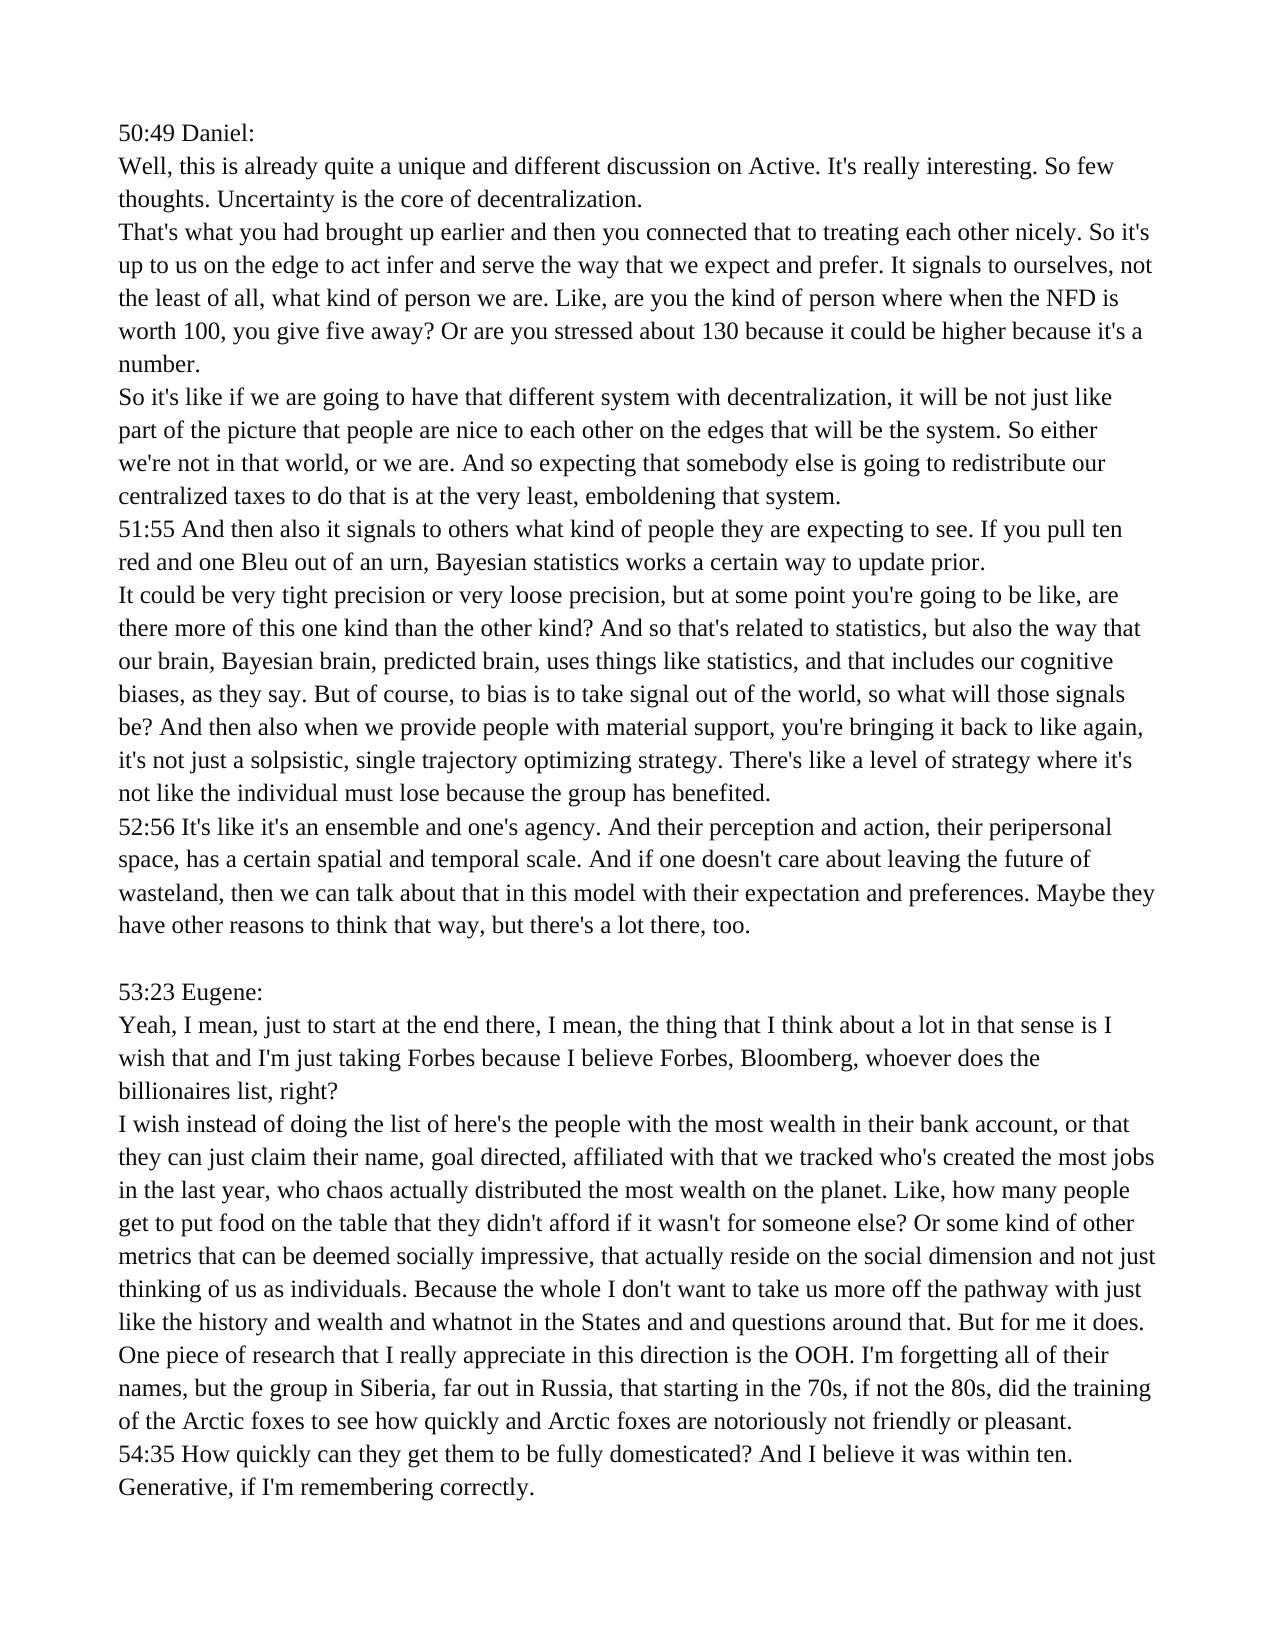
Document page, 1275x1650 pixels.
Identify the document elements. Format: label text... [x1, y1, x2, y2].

text 53:23 Eugene: [118, 977, 1157, 1005]
text That's what you had brought up earlier and then you connected that to treating each other nicely. So it's up to us on the edge to act infer and serve the way that we expect and prefer. It signals to ourselves, not the least of all, what kind of person we are. Like, are you the kind of person where when the NFD is worth 100, you give five away? Or are you stressed about 130 because it could be higher because it's a number. [118, 217, 1157, 378]
text It could be very tight precision or very loose precision, but at some point you're going to be like, are there more of this one kind than the other kind? And so that's related to statistics, but also the way that our brain, Bayesian brain, predicted brain, uses things like statistics, and that includes our cognitive biases, as they say. But of course, to bias is to take signal out of the world, so what will those signals be? And then also when we provide people with material support, you're bringing it back to like again, it's not just a solpsistic, single trajectory optimizing strategy. There's like a level of strategy where it's not like the individual must lose because the group has benefited. [118, 580, 1157, 807]
text 51:55 And then also it signals to others what kind of people they are expecting to see. If you pull ten red and one Bleu out of an urn, Bayesian statistics works a certain way to update prior. [118, 514, 1157, 576]
text 54:35 How quickly can they get them to be fully domesticated? And I believe it was within ten. Generative, if I'm remembering correctly. [118, 1439, 1157, 1501]
text So it's like if we are going to have that different system with decentralization, it will be not just like part of the picture that people are nice to each other on the edges that will be the system. So either we're not in that world, or we are. And so expecting that somebody else is going to redistribute our centralized taxes to do that is at the very least, emboldening that system. [118, 382, 1157, 510]
text Well, this is already quite a unique and different discussion on Active. It's really interesting. So few thoughts. Uncertainty is the core of decentralization. [118, 151, 1157, 213]
text 52:56 It's like it's an ensemble and one's agency. And their perception and action, their peripersonal space, has a certain spatial and temporal scale. And if one doesn't care about leaving the future of wasteland, then we can talk about that in this model with their expectation and preferences. Maybe they have other reasons to think that way, but there's a lot there, too. [118, 812, 1157, 939]
text One piece of research that I really appreciate in this direction is the OOH. I'm forgetting all of their names, but the group in Siberia, far out in Russia, that starting in the 70s, if not the 80s, did the training of the Arctic foxes to see how quickly and Arctic foxes are notoriously not friendly or pleasant. [118, 1340, 1157, 1435]
text Yeah, I mean, just to start at the end there, I mean, the thing that I think about a lot in that sense is I wish that and I'm just taking Forbes because I believe Forbes, Bloomberg, whoever does the billionaires list, right? [118, 1010, 1157, 1104]
text 50:49 Daniel: [118, 118, 1157, 147]
text I wish instead of doing the list of here's the people with the most wealth in their bank account, or that they can just claim their name, goal directed, affiliated with that we tracked who's created the most jobs in the last year, who chaos actually distributed the most wealth on the planet. Like, how many people get to put food on the table that they didn't afford if it wasn't for someone else? Or some kind of other metrics that can be deemed socially impressive, that actually reside on the social dimension and not just thinking of us as individuals. Because the whole I don't want to take us more off the pathway with just like the history and wealth and whatnot in the States and and questions around that. But for me it does. [118, 1109, 1157, 1336]
